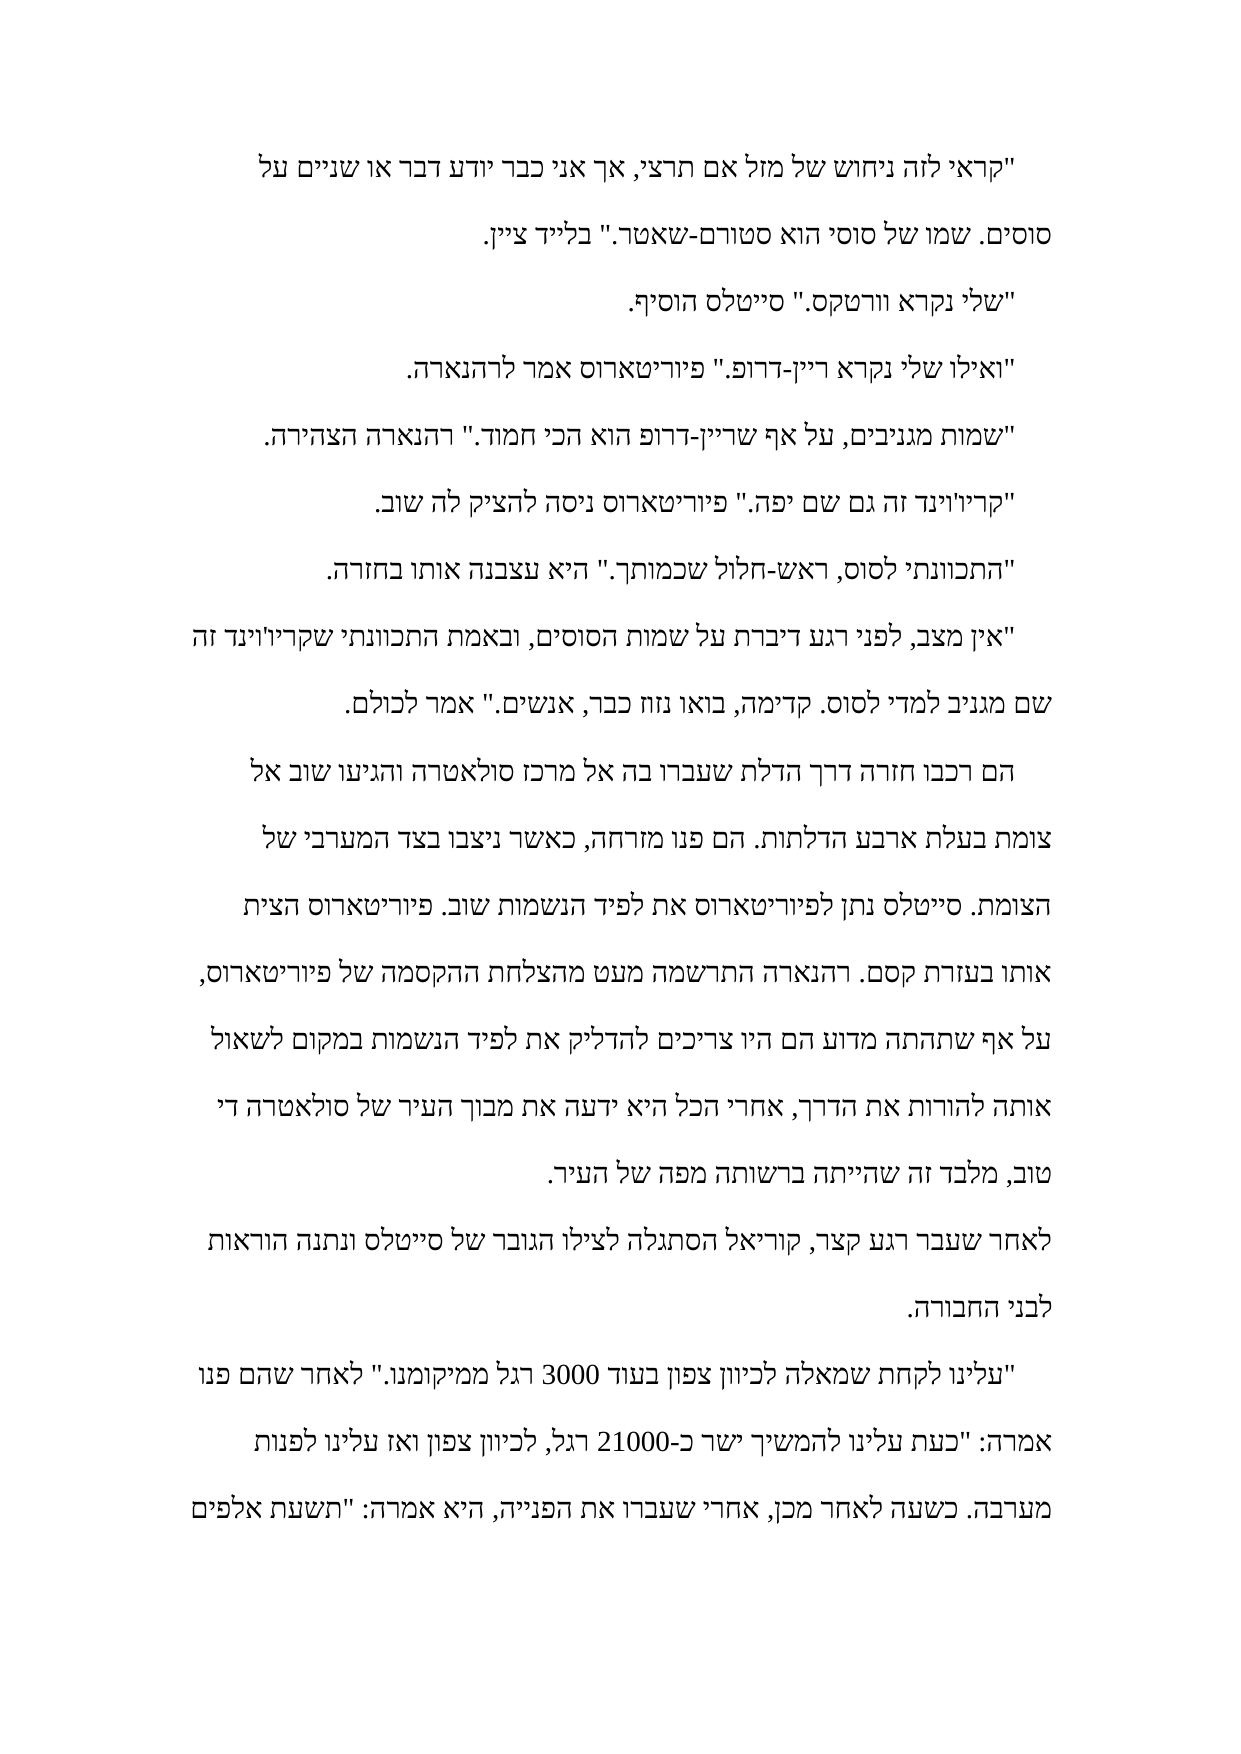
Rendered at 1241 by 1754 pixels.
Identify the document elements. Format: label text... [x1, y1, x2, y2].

text לאחר שעבר רגע קצר, קוריאל הסתגלה לצילו הגובר של סייטלס ונתנה הוראות לבני החבורה. [187, 1223, 1053, 1324]
text "ואילו שלי נקרא ריין-דרופ." פיוריטארוס אמר לרהנארה. [187, 351, 1053, 385]
text "שמות מגניבים, על אף שריין-דרופ הוא הכי חמוד." רהנארה הצהירה. [187, 418, 1053, 452]
text "קראי לזה ניחוש של מזל אם תרצי, אך אני כבר יודע דבר או שניים על סוסים. שמו של סוסי הוא סטורם-שאטר." בלייד ציין. [187, 150, 1053, 251]
text "שלי נקרא וורטקס." סייטלס הוסיף. [187, 284, 1053, 318]
text "התכוונתי לסוס, ראש-חלול שכמותך." היא עצבנה אותו בחזרה. [187, 552, 1053, 586]
text הם רכבו חזרה דרך הדלת שעברו בה אל מרכז סולאטרה והגיעו שוב אל צומת בעלת ארבע הדלתות. הם פנו מזרחה, כאשר ניצבו בצד המערבי של הצומת. סייטלס נתן לפיוריטארוס את לפיד הנשמות שוב. פיוריטארוס הצית אותו בעזרת קסם. רהנארה התרשמה מעט מהצלחת ההקסמה של פיוריטארוס, על אף שתהתה מדוע הם היו צריכים להדליק את לפיד הנשמות במקום לשאול אותה להורות את הדרך, אחרי הכל היא ידעה את מבוך העיר של סולאטרה די טוב, מלבד זה שהייתה ברשותה מפה של העיר. [187, 754, 1053, 1190]
text "עלינו לקחת שמאלה לכיוון צפון בעוד 3000 רגל ממיקומנו." לאחר שהם פנו אמרה: "כעת עלינו להמשיך ישר כ-21000 רגל, לכיוון צפון ואז עלינו לפנות מערבה. כשעה לאחר מכן, אחרי שעברו את הפנייה, היא אמרה: "תשעת אלפים רגל, ואז שוב לצפון... כעת 3000 רגל צפונה ואז צריכים להמשיך בדרך שמתעקלת לכיוון צפון-מזרח כ-24000 רגל." [187, 1357, 1053, 1525]
text "אין מצב, לפני רגע דיברת על שמות הסוסים, ובאמת התכוונתי שקריו'וינד זה שם מגניב למדי לסוס. קדימה, בואו נזוז כבר, אנשים." אמר לכולם. [187, 619, 1053, 720]
text "קריו'וינד זה גם שם יפה." פיוריטארוס ניסה להציק לה שוב. [187, 485, 1053, 519]
